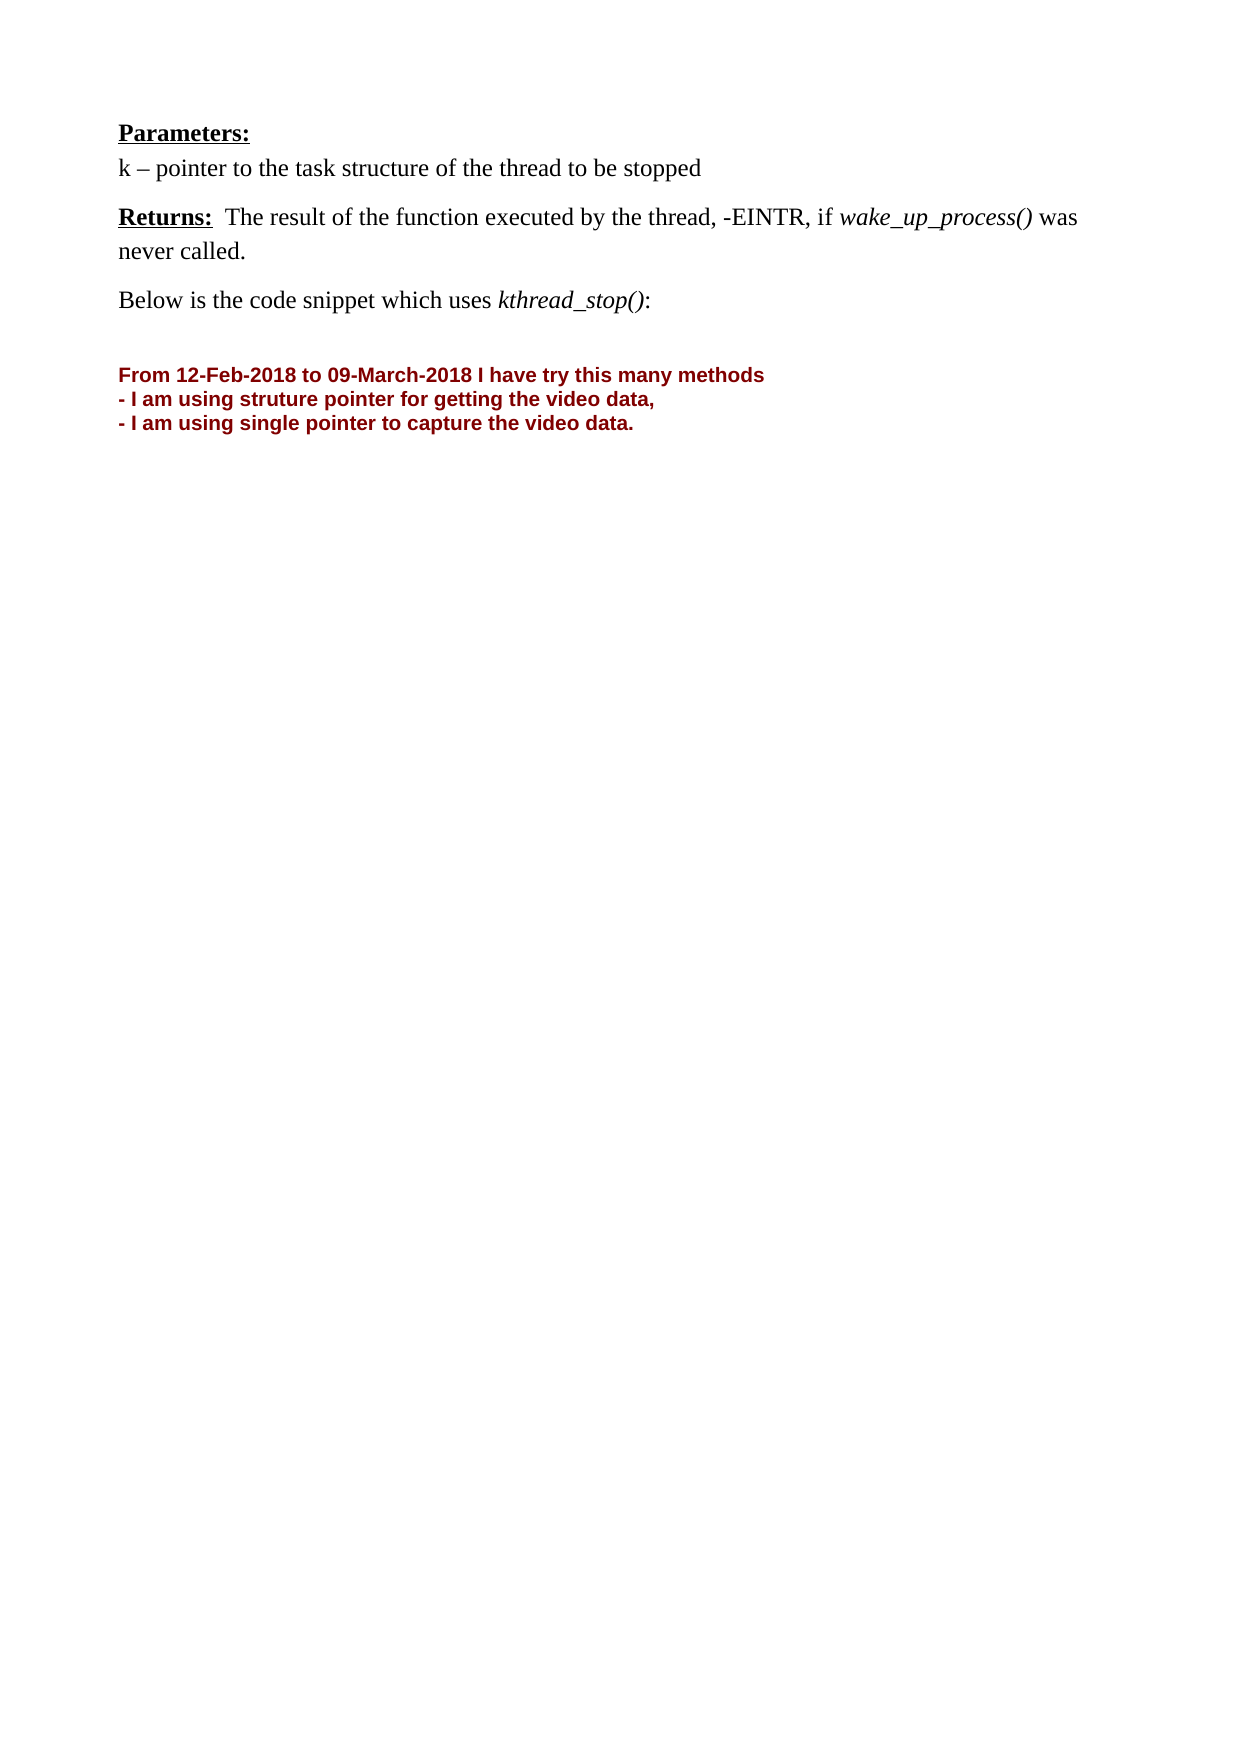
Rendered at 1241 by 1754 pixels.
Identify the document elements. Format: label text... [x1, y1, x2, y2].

text From 12-Feb-2018 to 09-March-2018 I have try this many methods [118, 363, 1122, 387]
text - I am using single pointer to capture the video data. [118, 411, 1122, 435]
text - I am using struture pointer for getting the video data, [118, 387, 1122, 411]
text Returns: The result of the function executed by the thread, -EINTR, if wake_up_process() was never called. [118, 202, 1122, 265]
text Parameters: k – pointer to the task structure of the thread to be stopped [118, 118, 1122, 181]
text Below is the code snippet which uses kthread_stop(): [118, 285, 1122, 314]
